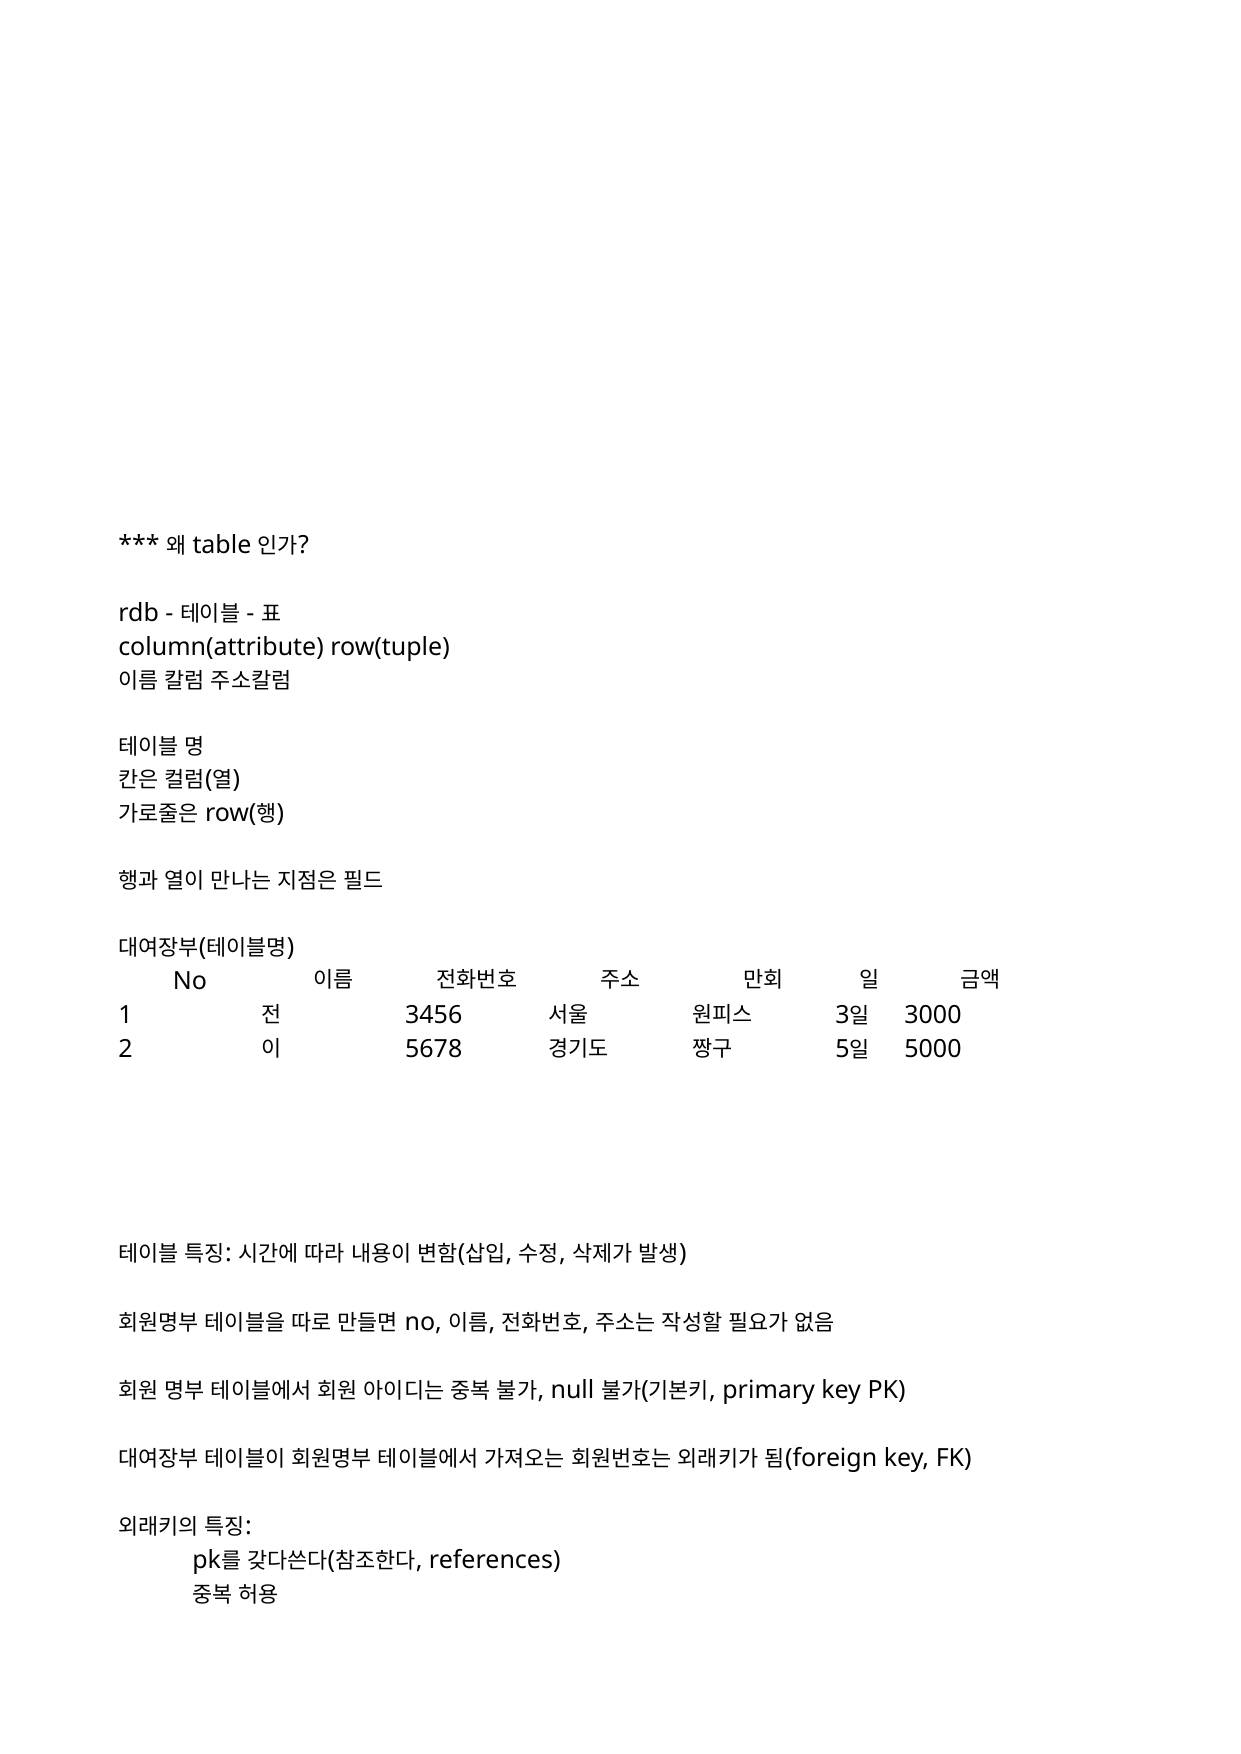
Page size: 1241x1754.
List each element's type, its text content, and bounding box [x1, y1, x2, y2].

table_cell [835, 1133, 904, 1167]
table_cell [692, 1133, 835, 1167]
text *** 왜 table 인가? [118, 527, 1122, 561]
table_cell 전 [261, 997, 405, 1031]
table_header 전화번호 [405, 963, 548, 997]
table_cell [548, 1167, 692, 1201]
text 중복 허용 [118, 1576, 1122, 1610]
table_cell [835, 1065, 904, 1099]
table_cell [261, 1167, 405, 1201]
text 테이블 특징: 시간에 따라 내용이 변함(삽입, 수정, 삭제가 발생) [118, 1235, 1122, 1269]
table_header 주소 [548, 963, 692, 997]
text pk를 갖다쓴다(참조한다, references) [118, 1542, 1122, 1576]
text 칸은 컬럼(열) [118, 761, 1122, 794]
table_cell [835, 1099, 904, 1133]
table_cell 3000 [904, 997, 1057, 1031]
table_cell 1 [118, 997, 261, 1031]
table_cell 2 [118, 1031, 261, 1065]
table_cell [904, 1167, 1057, 1201]
table_cell [118, 1133, 261, 1167]
table_cell [692, 1065, 835, 1099]
table_cell 3일 [835, 997, 904, 1031]
table_cell 3456 [405, 997, 548, 1031]
table_cell [405, 1133, 548, 1167]
table_cell 짱구 [692, 1031, 835, 1065]
text 회원 명부 테이블에서 회원 아이디는 중복 불가, null 불가(기본키, primary key PK) [118, 1371, 1122, 1405]
table_cell 원피스 [692, 997, 835, 1031]
table_cell 5000 [904, 1031, 1057, 1065]
text 테이블 명 [118, 729, 1122, 761]
table_cell 5678 [405, 1031, 548, 1065]
text 가로줄은 row(행) [118, 794, 1122, 829]
table_cell [118, 1167, 261, 1201]
table_cell [405, 1099, 548, 1133]
table_cell 5일 [835, 1031, 904, 1065]
table_cell 서울 [548, 997, 692, 1031]
table_header 만회 [692, 963, 835, 997]
text 행과 열이 만나는 지점은 필드 [118, 863, 1122, 894]
table_cell [261, 1065, 405, 1099]
table_cell [118, 1099, 261, 1133]
text 외래키의 특징: [118, 1507, 1122, 1542]
text 회원명부 테이블을 따로 만들면 no, 이름, 전화번호, 주소는 작성할 필요가 없음 [118, 1303, 1122, 1337]
text column(attribute) row(tuple) [118, 629, 1122, 663]
table_header No [118, 963, 261, 997]
table_cell [692, 1167, 835, 1201]
text 이름 칼럼 주소칼럼 [118, 663, 1122, 695]
text 대여장부 테이블이 회원명부 테이블에서 가져오는 회원번호는 외래키가 됨(foreign key, FK) [118, 1439, 1122, 1473]
table_cell [904, 1065, 1057, 1099]
text 대여장부(테이블명) [118, 928, 1122, 962]
table_header 일 [835, 963, 904, 997]
text rdb - 테이블 - 표 [118, 595, 1122, 629]
table_cell [118, 1065, 261, 1099]
table_cell [548, 1099, 692, 1133]
table_cell [405, 1065, 548, 1099]
table_cell 경기도 [548, 1031, 692, 1065]
table_cell [261, 1099, 405, 1133]
table_cell [692, 1099, 835, 1133]
table_cell [548, 1065, 692, 1099]
table_cell 이 [261, 1031, 405, 1065]
table_cell [904, 1133, 1057, 1167]
table_header 금액 [904, 963, 1057, 997]
table_cell [405, 1167, 548, 1201]
table_cell [548, 1133, 692, 1167]
table_cell [261, 1133, 405, 1167]
table_header 이름 [261, 963, 405, 997]
table_cell [835, 1167, 904, 1201]
table_cell [904, 1099, 1057, 1133]
